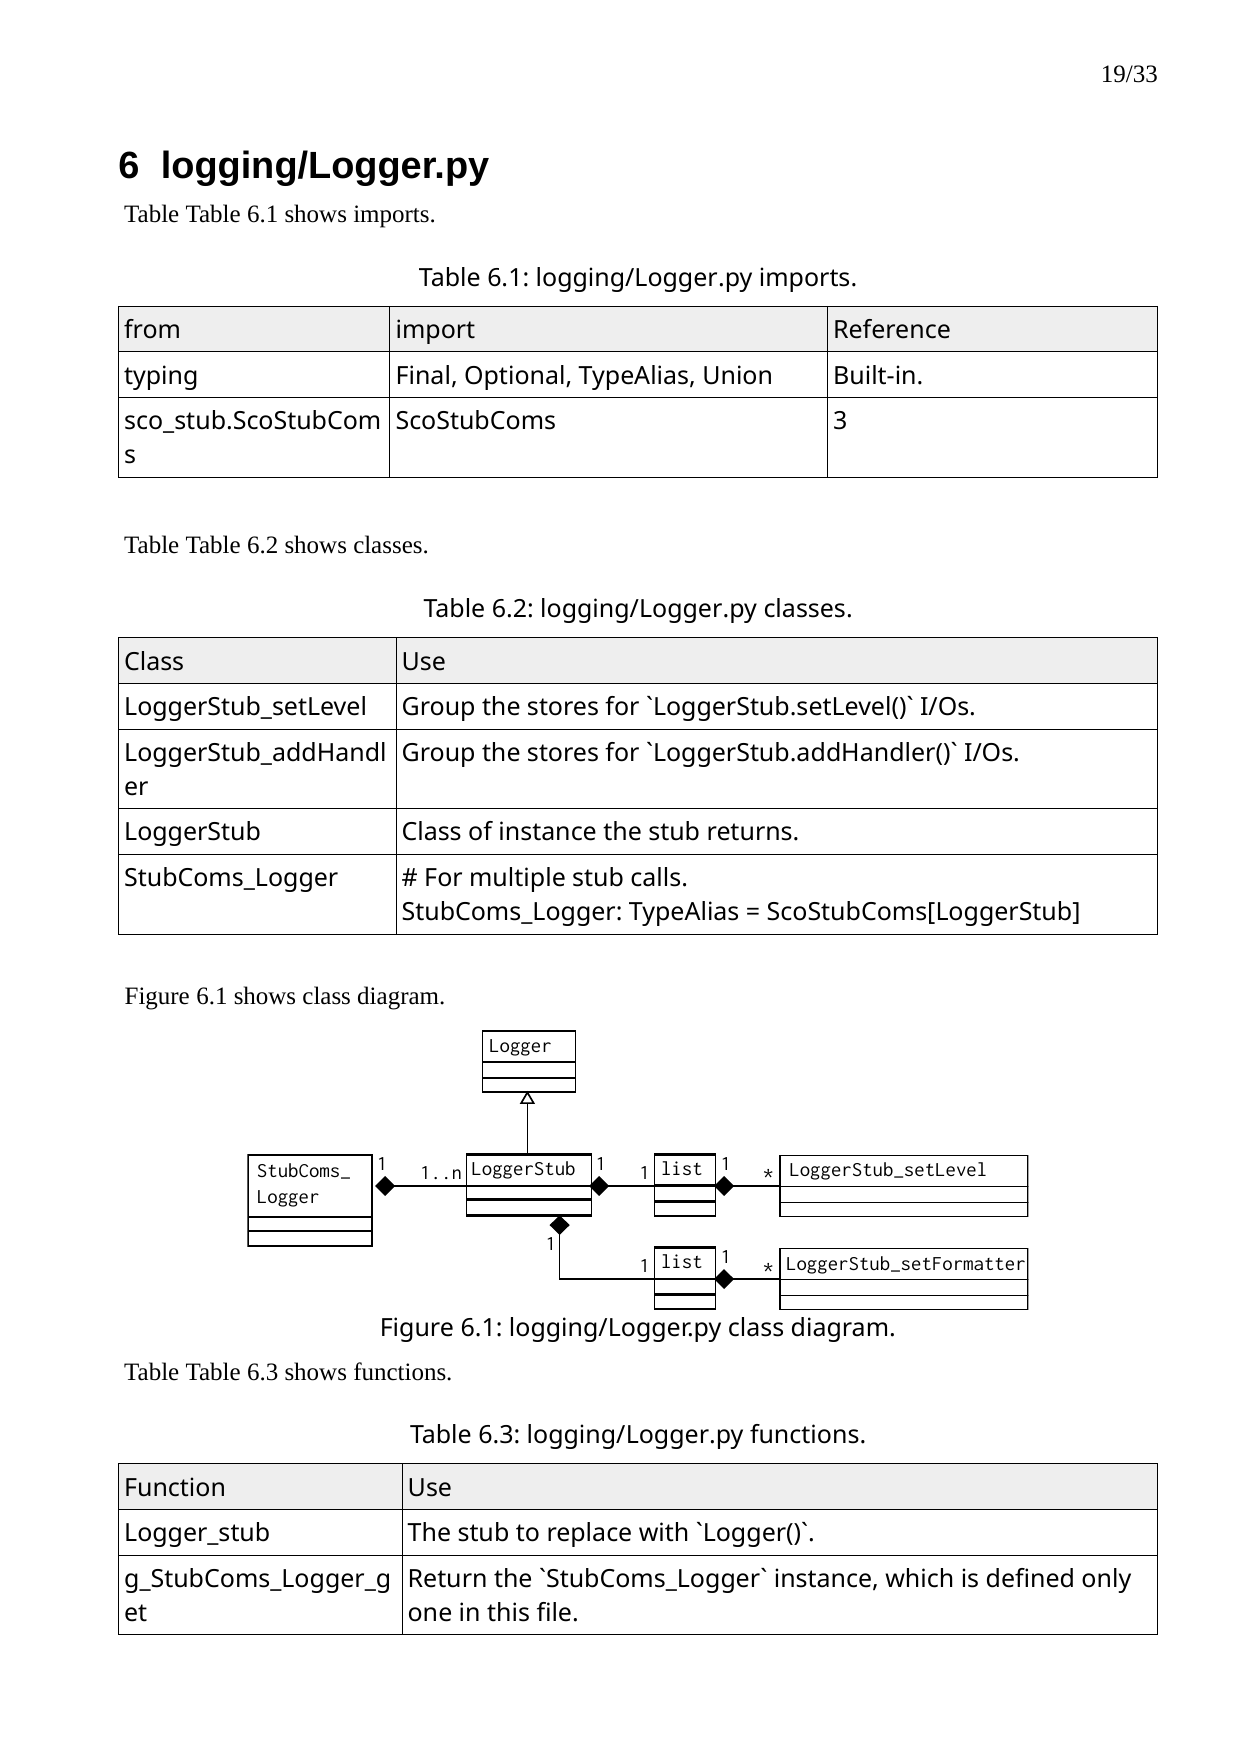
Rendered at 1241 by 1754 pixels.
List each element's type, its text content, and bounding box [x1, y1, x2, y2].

table_cell The stub to replace with `Logger()`. [403, 1510, 1157, 1554]
table_header Reference [828, 307, 1157, 351]
table_cell LoggerStub_setLevel [119, 684, 396, 728]
table_header Class [119, 638, 396, 683]
text Table 6.3 shows functions. [118, 1357, 1157, 1385]
table_header import [390, 307, 827, 351]
table_cell 3 [828, 398, 1157, 477]
text Table 6.2 shows classes. [118, 531, 1157, 559]
table_cell Return the `StubComs_Logger` instance, which is defined only one in this file. [403, 1556, 1157, 1634]
table_cell Group the stores for `LoggerStub.addHandler()` I/Os. [397, 730, 1157, 808]
text Figure 6.1 shows class diagram. [118, 981, 1157, 1010]
text Table 6.1 shows imports. [118, 199, 1157, 228]
table_cell Final, Optional, TypeAlias, Union [390, 352, 827, 397]
table_header Use [403, 1464, 1157, 1509]
table_cell Class of instance the stub returns. [397, 809, 1157, 854]
text Table 6.3: logging/Logger.py functions. [118, 1417, 1157, 1451]
subtitle logging/Logger.py [118, 143, 1157, 187]
table_cell StubComs_Logger [119, 855, 396, 933]
table_cell LoggerStub_addHandler [119, 730, 396, 808]
table_cell Group the stores for `LoggerStub.setLevel()` I/Os. [397, 684, 1157, 728]
text Table 6.2: logging/Logger.py classes. [118, 591, 1157, 625]
table_header Use [397, 638, 1157, 683]
text Figure 6.1: logging/Logger.py class diagram. [118, 1041, 1157, 1344]
table_cell Built-in. [828, 352, 1157, 397]
table_cell # For multiple stub calls. StubComs_Logger: TypeAlias = ScoStubComs[LoggerStub] [397, 855, 1157, 933]
table_header from [119, 307, 389, 351]
table_cell LoggerStub [119, 809, 396, 854]
table_cell ScoStubComs [390, 398, 827, 477]
text Table 6.1: logging/Logger.py imports. [118, 259, 1157, 293]
table_header Function [119, 1464, 402, 1509]
table_cell Logger_stub [119, 1510, 402, 1554]
table_cell g_StubComs_Logger_get [119, 1556, 402, 1634]
table_cell typing [119, 352, 389, 397]
table_cell sco_stub.ScoStubComs [119, 398, 389, 477]
